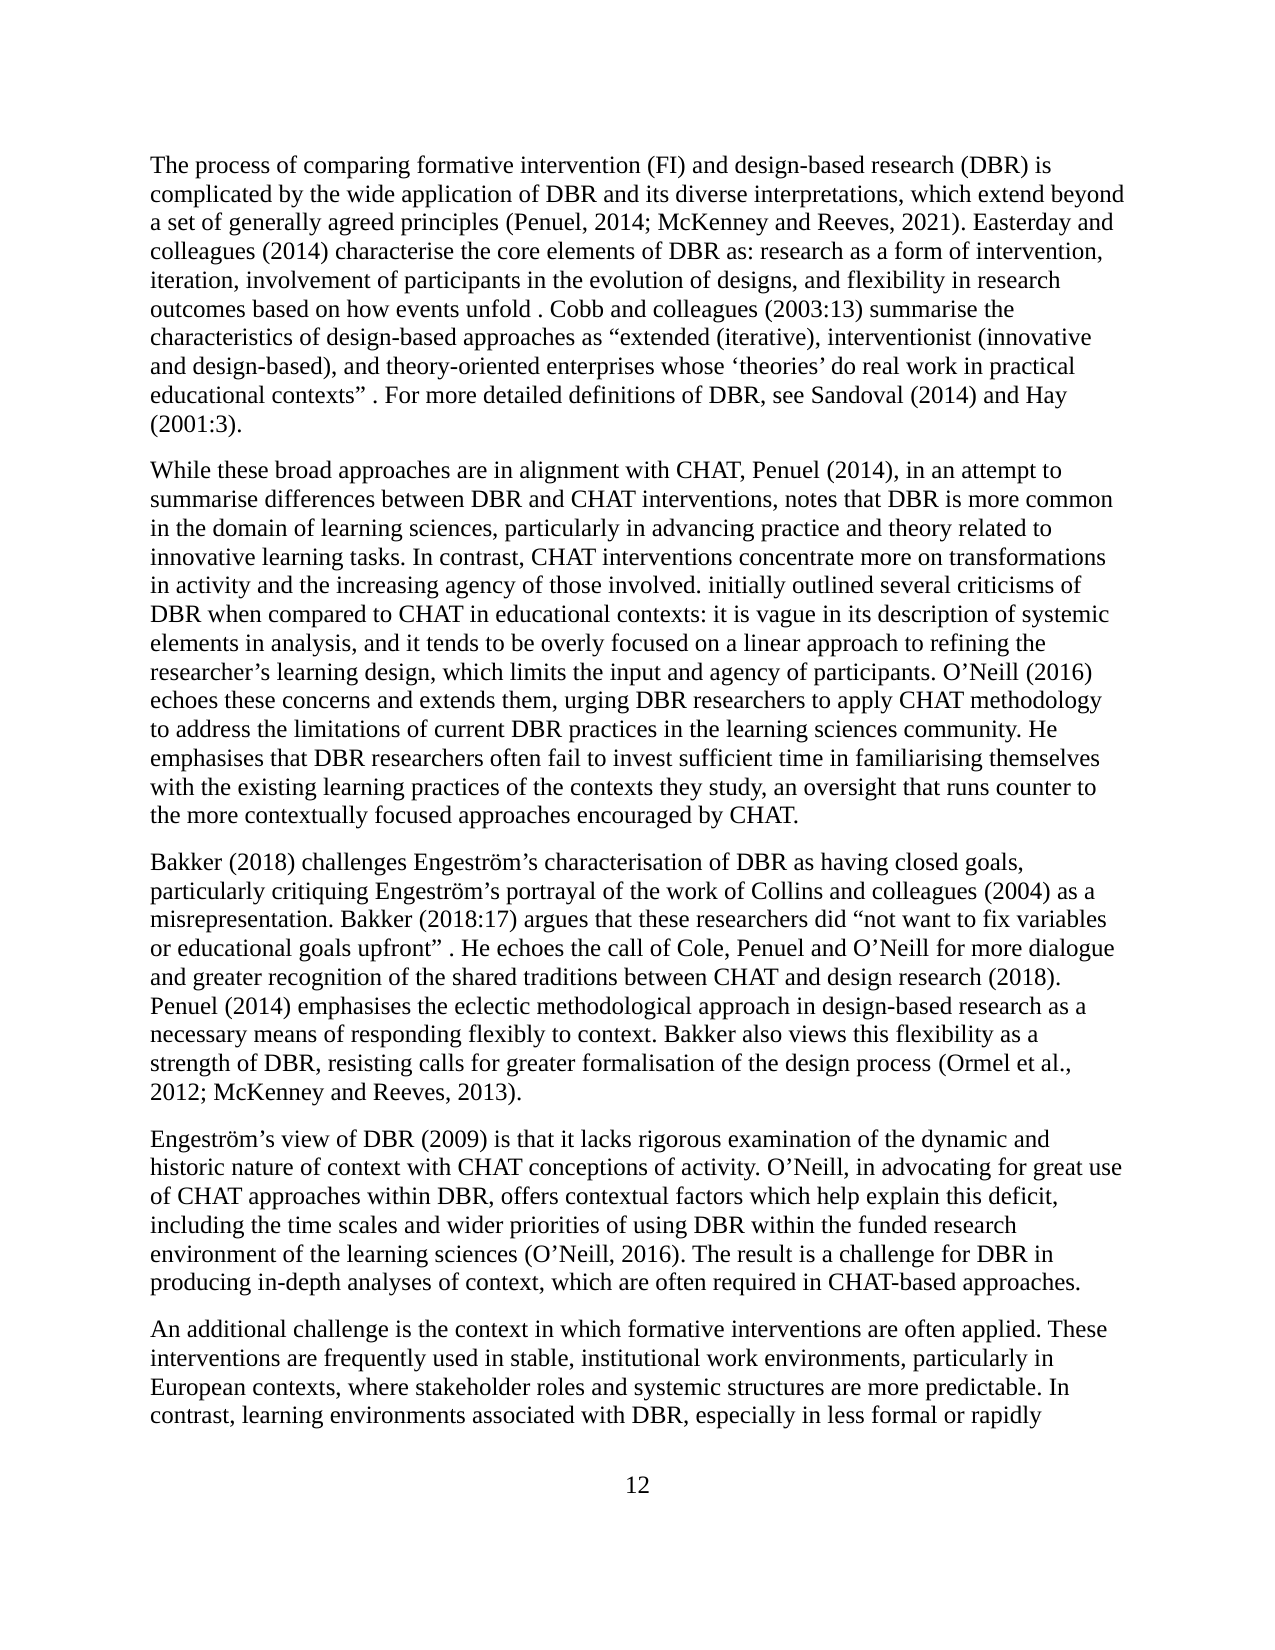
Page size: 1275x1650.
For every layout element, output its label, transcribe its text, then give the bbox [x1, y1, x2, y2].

text The process of comparing formative intervention (FI) and design-based research (DBR) is complicated by the wide application of DBR and its diverse interpretations, which extend beyond a set of generally agreed principles (Penuel, 2014; McKenney and Reeves, 2021). Easterday and colleagues (2014) characterise the core elements of DBR as: research as a form of intervention, iteration, involvement of participants in the evolution of designs, and flexibility in research outcomes based on how events unfold . Cobb and colleagues (2003:13) summarise the characteristics of design-based approaches as “extended (iterative), interventionist (innovative and design-based), and theory-oriented enterprises whose ‘theories’ do real work in practical educational contexts” . For more detailed definitions of DBR, see Sandoval (2014) and Hay (2001:3). [150, 150, 1125, 437]
text Bakker (2018) challenges Engeström’s characterisation of DBR as having closed goals, particularly critiquing Engeström’s portrayal of the work of Collins and colleagues (2004) as a misrepresentation. Bakker (2018:17) argues that these researchers did “not want to fix variables or educational goals upfront” . He echoes the call of Cole, Penuel and O’Neill for more dialogue and greater recognition of the shared traditions between CHAT and design research (2018). Penuel (2014) emphasises the eclectic methodological approach in design-based research as a necessary means of responding flexibly to context. Bakker also views this flexibility as a strength of DBR, resisting calls for greater formalisation of the design process (Ormel et al., 2012; McKenney and Reeves, 2013). [150, 847, 1125, 1106]
text Engeström’s view of DBR (2009) is that it lacks rigorous examination of the dynamic and historic nature of context with CHAT conceptions of activity. O’Neill, in advocating for great use of CHAT approaches within DBR, offers contextual factors which help explain this deficit, including the time scales and wider priorities of using DBR within the funded research environment of the learning sciences (O’Neill, 2016). The result is a challenge for DBR in producing in-depth analyses of context, which are often required in CHAT-based approaches. [150, 1124, 1125, 1296]
text While these broad approaches are in alignment with CHAT, Penuel (2014), in an attempt to summarise differences between DBR and CHAT interventions, notes that DBR is more common in the domain of learning sciences, particularly in advancing practice and theory related to innovative learning tasks. In contrast, CHAT interventions concentrate more on transformations in activity and the increasing agency of those involved. initially outlined several criticisms of DBR when compared to CHAT in educational contexts: it is vague in its description of systemic elements in analysis, and it tends to be overly focused on a linear approach to refining the researcher’s learning design, which limits the input and agency of participants. O’Neill (2016) echoes these concerns and extends them, urging DBR researchers to apply CHAT methodology to address the limitations of current DBR practices in the learning sciences community. He emphasises that DBR researchers often fail to invest sufficient time in familiarising themselves with the existing learning practices of the contexts they study, an oversight that runs counter to the more contextually focused approaches encouraged by CHAT. [150, 455, 1125, 829]
text An additional challenge is the context in which formative interventions are often applied. These interventions are frequently used in stable, institutional work environments, particularly in European contexts, where stakeholder roles and systemic structures are more predictable. In contrast, learning environments associated with DBR, especially in less formal or rapidly [150, 1314, 1125, 1429]
